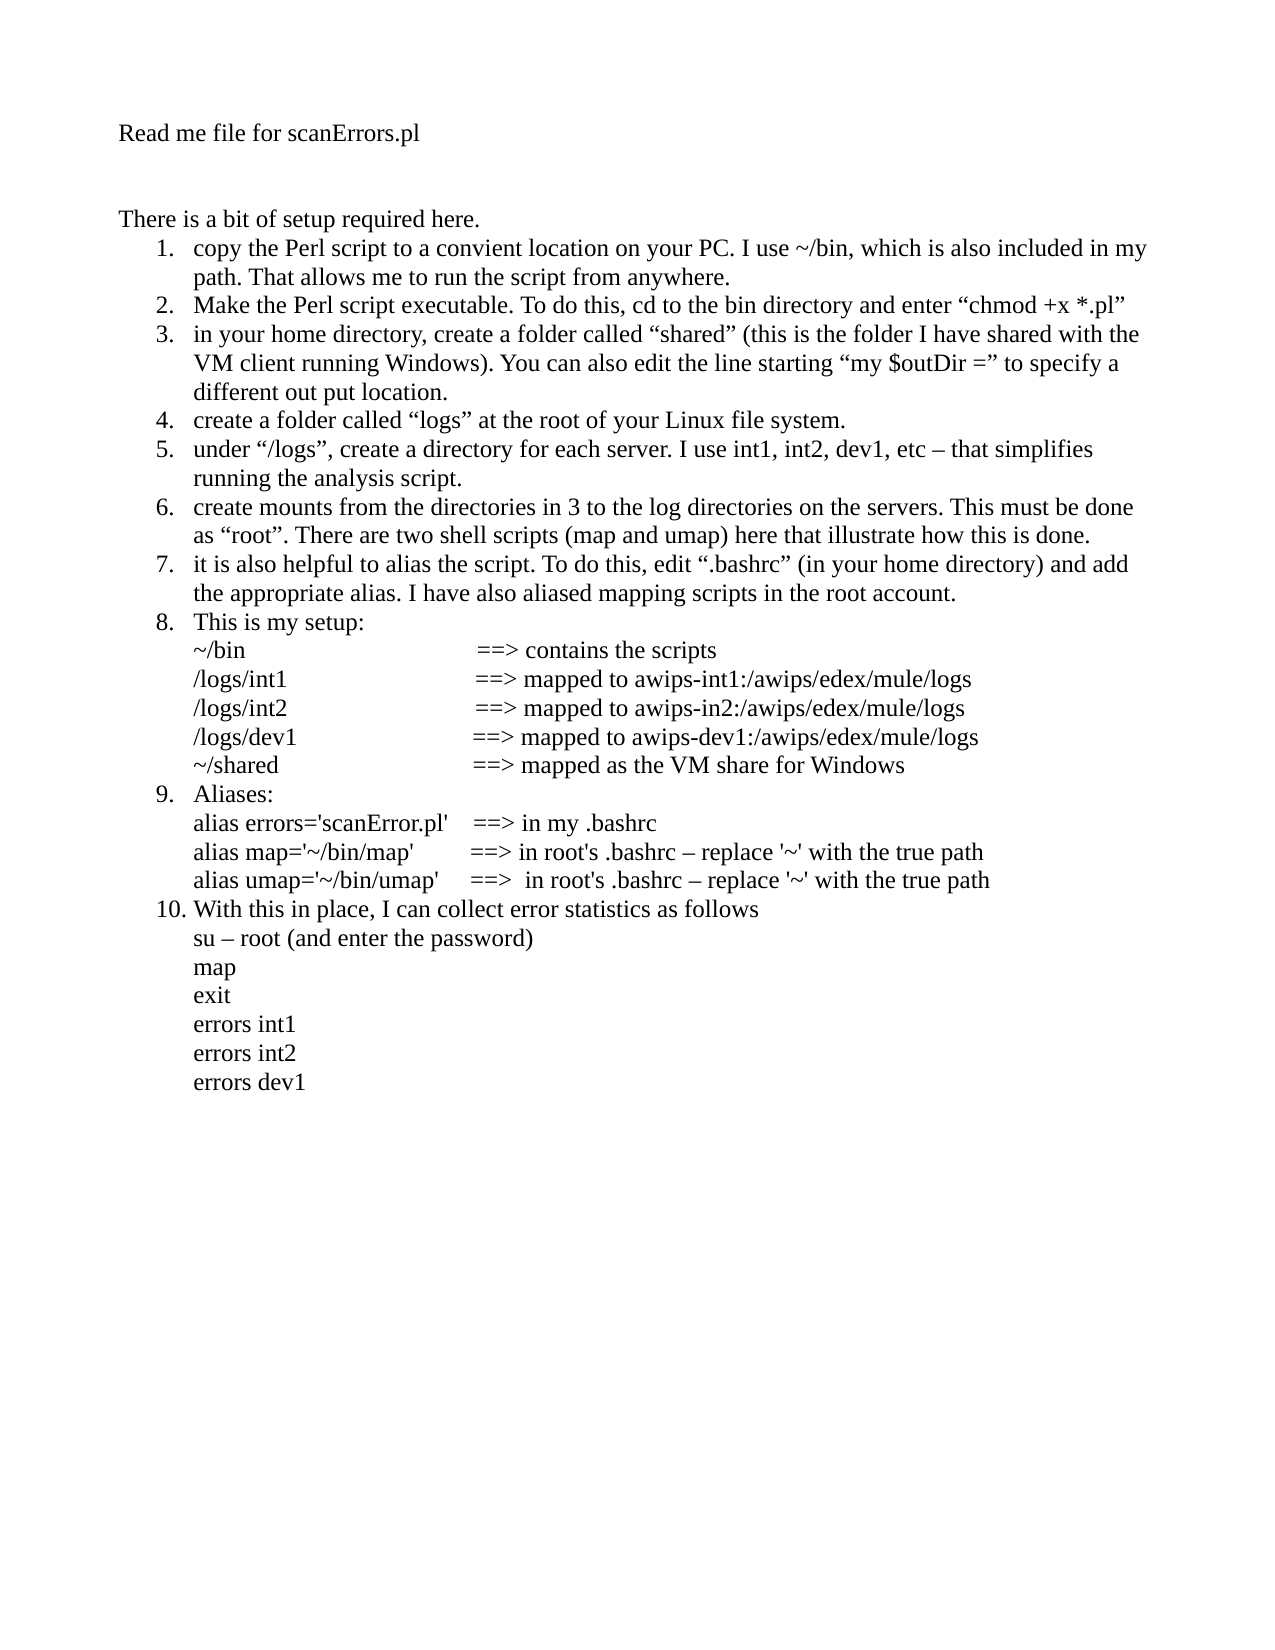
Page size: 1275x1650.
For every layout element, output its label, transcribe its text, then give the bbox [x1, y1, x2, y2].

list copy the Perl script to a convient location on your PC. I use ~/bin, which is also included in my path. That allows me to run the script from anywhere. [156, 233, 1157, 291]
list Aliases: alias errors='scanError.pl' ==> in my .bashrc alias map='~/bin/map' ==> in root's .bashrc – replace '~' with the true path alias umap='~/bin/umap' ==> in root's .bashrc – replace '~' with the true path [156, 779, 1157, 894]
list create mounts from the directories in 3 to the log directories on the servers. This must be done as “root”. There are two shell scripts (map and umap) here that illustrate how this is done. [156, 492, 1157, 549]
list With this in place, I can collect error statistics as follows su – root (and enter the password) map exit errors int1 errors int2 errors dev1 [156, 894, 1157, 1096]
list in your home directory, create a folder called “shared” (this is the folder I have shared with the VM client running Windows). You can also edit the line starting “my $outDir =” to specify a different out put location. [156, 319, 1157, 406]
list create a folder called “logs” at the root of your Linux file system. [156, 406, 1157, 434]
list This is my setup: ~/bin ==> contains the scripts /logs/int1 ==> mapped to awips-int1:/awips/edex/mule/logs /logs/int2 ==> mapped to awips-in2:/awips/edex/mule/logs /logs/dev1 ==> mapped to awips-dev1:/awips/edex/mule/logs ~/shared ==> mapped as the VM share for Windows [156, 607, 1157, 779]
list Make the Perl script executable. To do this, cd to the bin directory and enter “chmod +x *.pl” [156, 291, 1157, 319]
list under “/logs”, create a directory for each server. I use int1, int2, dev1, etc – that simplifies running the analysis script. [156, 434, 1157, 492]
text There is a bit of setup required here. [118, 204, 1157, 233]
text Read me file for scanErrors.pl [118, 118, 1157, 147]
list it is also helpful to alias the script. To do this, edit “.bashrc” (in your home directory) and add the appropriate alias. I have also aliased mapping scripts in the root account. [156, 549, 1157, 607]
